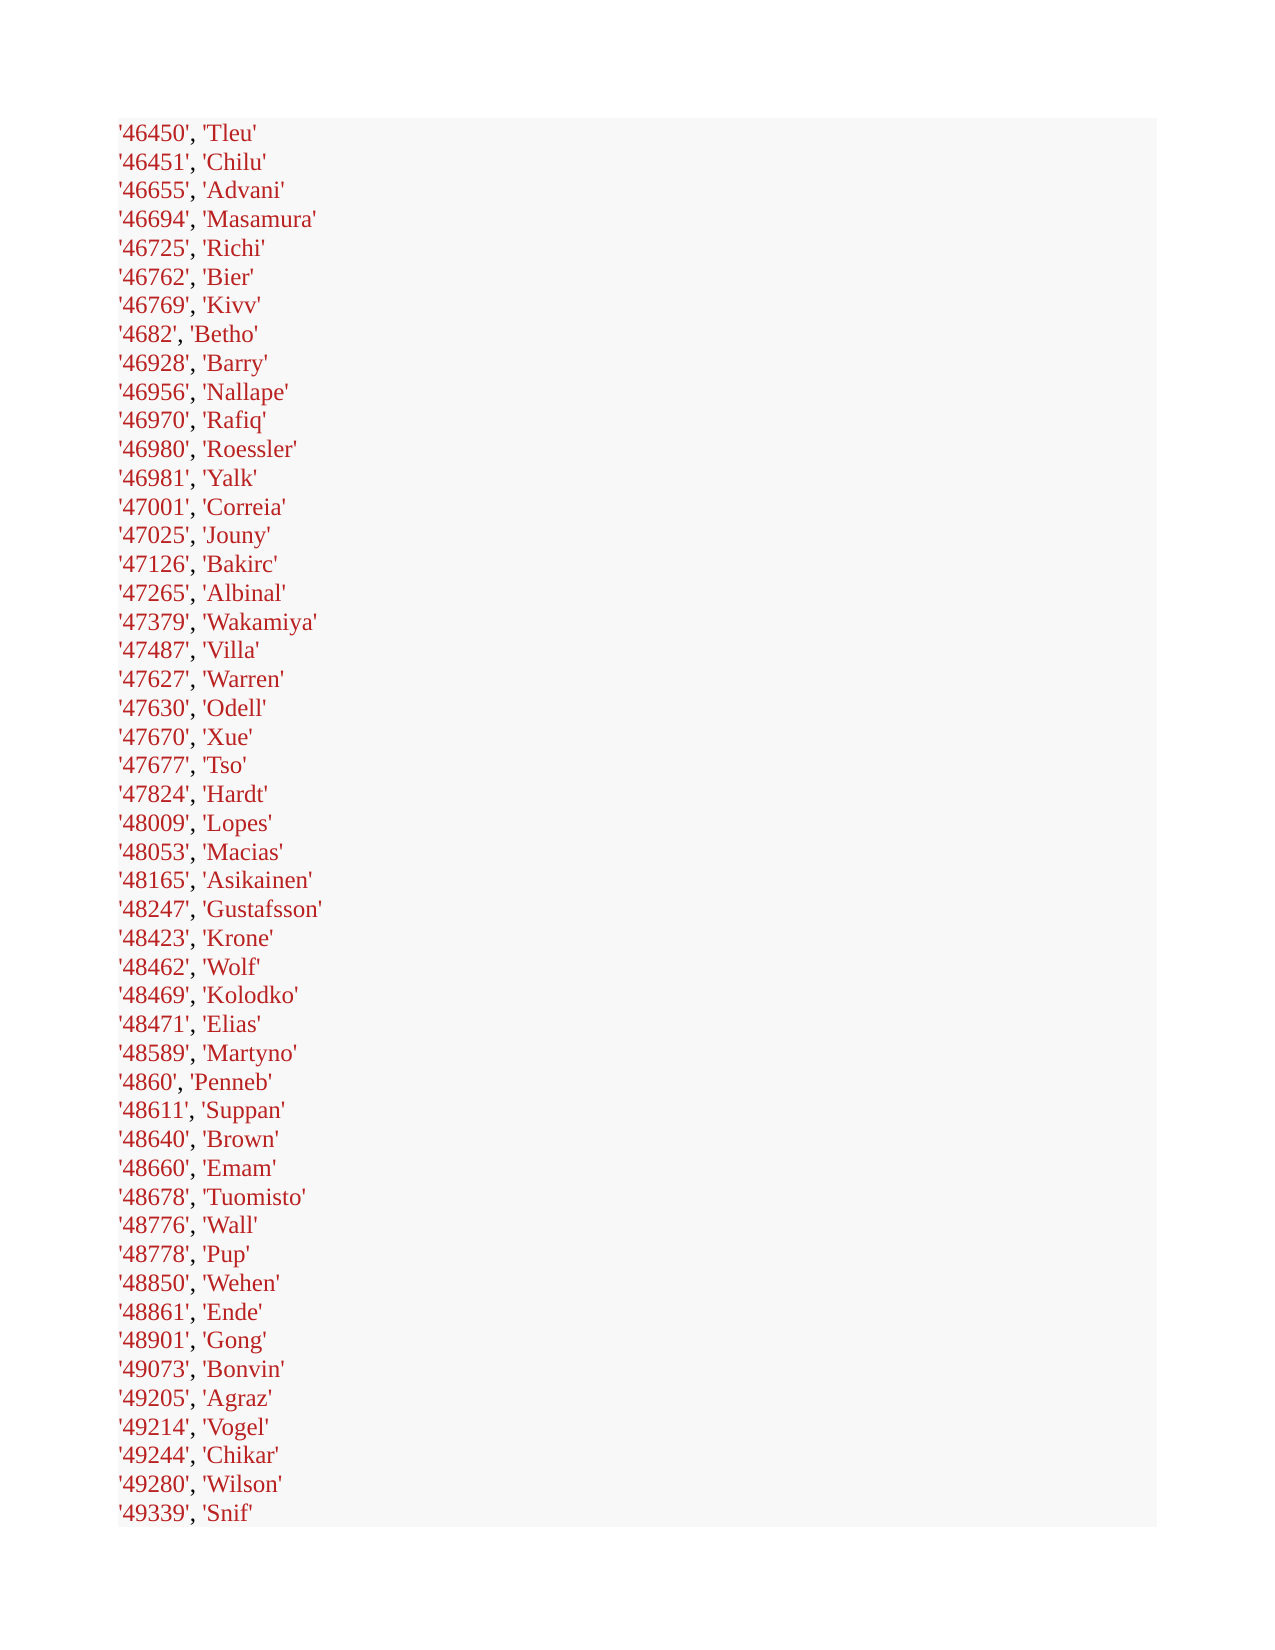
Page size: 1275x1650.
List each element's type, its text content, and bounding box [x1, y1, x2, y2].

text '47379', 'Wakamiya' [118, 607, 1157, 636]
text '46956', 'Nallape' [118, 377, 1157, 406]
text '48165', 'Asikainen' [118, 866, 1157, 894]
text '47265', 'Albinal' [118, 578, 1157, 607]
text '48640', 'Brown' [118, 1124, 1157, 1153]
text '47670', 'Xue' [118, 722, 1157, 751]
text '47627', 'Warren' [118, 664, 1157, 693]
text '46655', 'Advani' [118, 176, 1157, 204]
text '47487', 'Villa' [118, 636, 1157, 664]
text '46928', 'Barry' [118, 348, 1157, 377]
text '49244', 'Chikar' [118, 1441, 1157, 1469]
text '4860', 'Penneb' [118, 1067, 1157, 1096]
text '46450', 'Tleu' [118, 118, 1157, 147]
text '46451', 'Chilu' [118, 147, 1157, 176]
text '4682', 'Betho' [118, 319, 1157, 348]
text '48778', 'Pup' [118, 1239, 1157, 1268]
text '46769', 'Kivv' [118, 291, 1157, 319]
text '47025', 'Jouny' [118, 521, 1157, 549]
text '48861', 'Ende' [118, 1297, 1157, 1326]
text '49073', 'Bonvin' [118, 1354, 1157, 1383]
text '48009', 'Lopes' [118, 808, 1157, 837]
text '46694', 'Masamura' [118, 204, 1157, 233]
text '47630', 'Odell' [118, 693, 1157, 722]
text '47824', 'Hardt' [118, 779, 1157, 808]
text '48247', 'Gustafsson' [118, 894, 1157, 923]
text '48469', 'Kolodko' [118, 981, 1157, 1009]
text '46981', 'Yalk' [118, 463, 1157, 492]
text '48611', 'Suppan' [118, 1096, 1157, 1124]
text '48589', 'Martyno' [118, 1038, 1157, 1067]
text '48462', 'Wolf' [118, 952, 1157, 981]
text '47677', 'Tso' [118, 751, 1157, 779]
text '48678', 'Tuomisto' [118, 1182, 1157, 1211]
text '49339', 'Snif' [118, 1498, 1157, 1527]
text '49214', 'Vogel' [118, 1412, 1157, 1441]
text '48776', 'Wall' [118, 1211, 1157, 1239]
text '48850', 'Wehen' [118, 1268, 1157, 1297]
text '47001', 'Correia' [118, 492, 1157, 521]
text '48471', 'Elias' [118, 1009, 1157, 1038]
text '46725', 'Richi' [118, 233, 1157, 262]
text '47126', 'Bakirc' [118, 549, 1157, 578]
text '46980', 'Roessler' [118, 434, 1157, 463]
text '46762', 'Bier' [118, 262, 1157, 291]
text '49280', 'Wilson' [118, 1469, 1157, 1498]
text '48423', 'Krone' [118, 923, 1157, 952]
text '48053', 'Macias' [118, 837, 1157, 866]
text '46970', 'Rafiq' [118, 406, 1157, 434]
text '48660', 'Emam' [118, 1153, 1157, 1182]
text '49205', 'Agraz' [118, 1383, 1157, 1412]
text '48901', 'Gong' [118, 1326, 1157, 1354]
